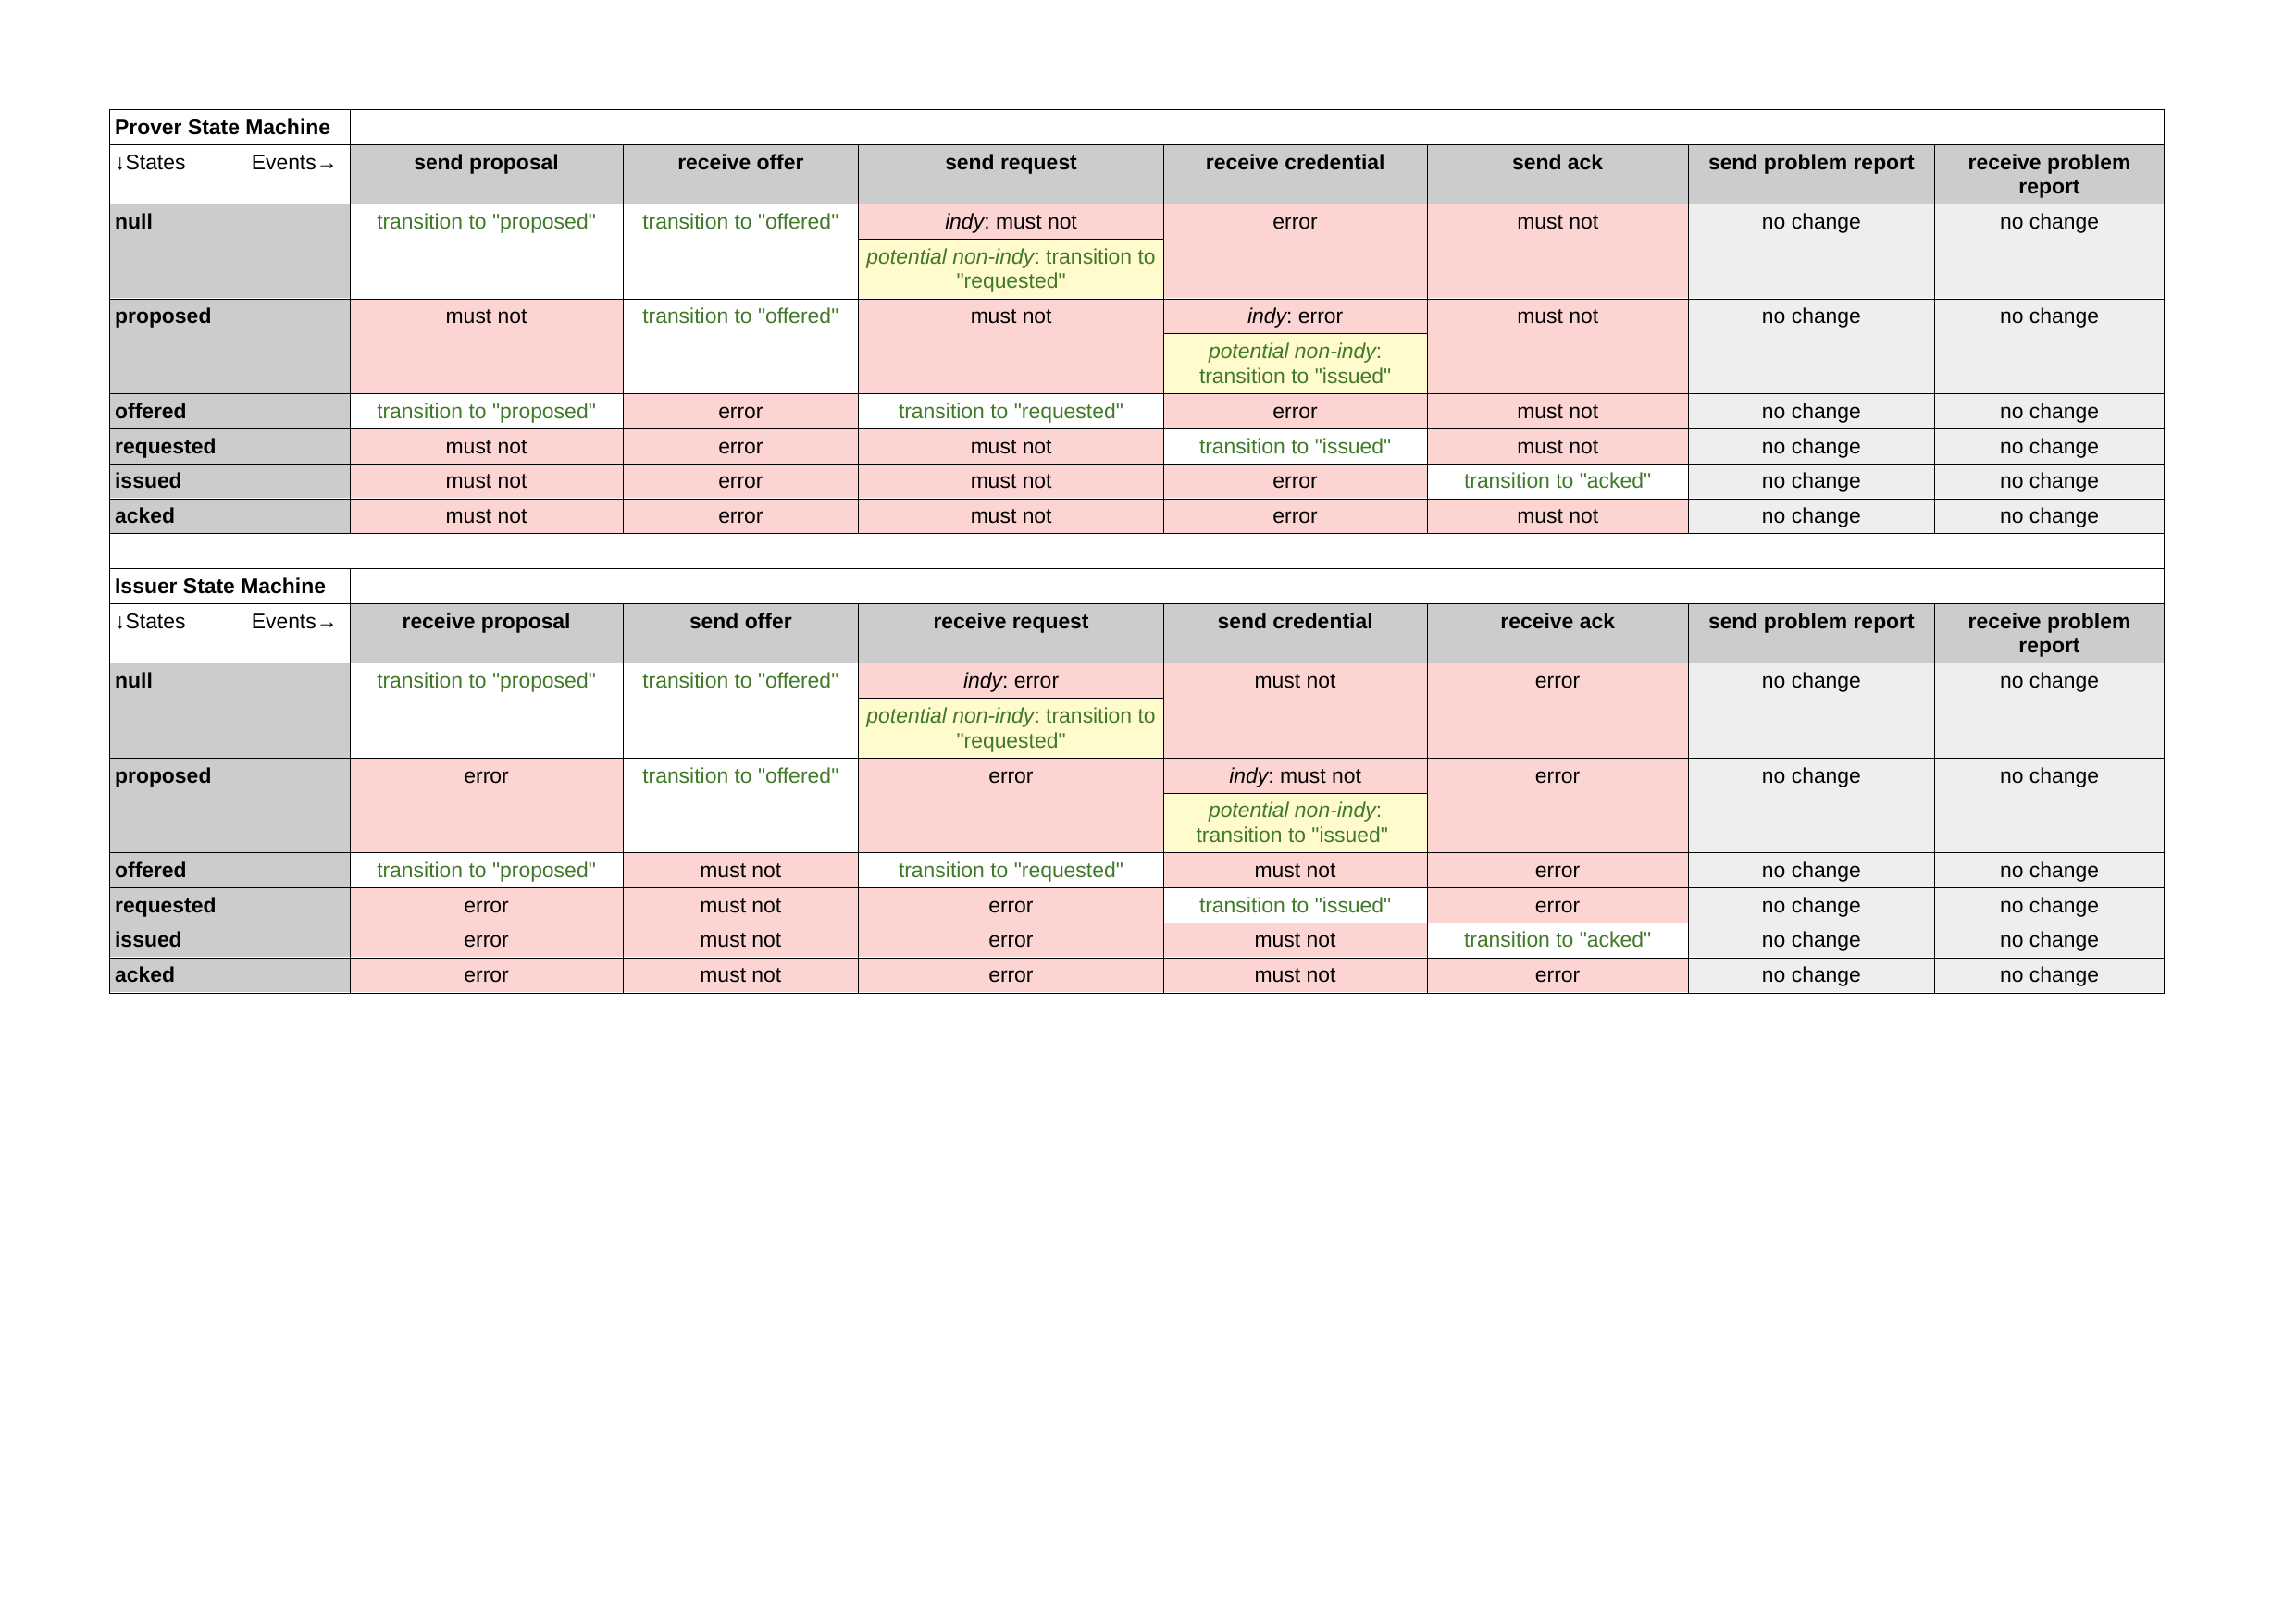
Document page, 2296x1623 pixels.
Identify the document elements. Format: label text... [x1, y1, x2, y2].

table_cell [1934, 534, 2164, 568]
table_cell no change [1689, 923, 1934, 957]
table_header [859, 110, 1163, 144]
table_cell requested [110, 888, 350, 923]
table_cell issued [110, 923, 350, 957]
table_cell error [351, 888, 623, 923]
table_cell [351, 569, 623, 603]
table_cell error [624, 429, 858, 464]
table_cell error [1428, 888, 1688, 923]
table_cell no change [1689, 663, 1934, 758]
table_cell must not [624, 853, 858, 887]
table_cell no change [1935, 923, 2164, 957]
table_cell no change [1935, 959, 2164, 992]
table_cell transition to "acked" [1428, 465, 1688, 498]
table_cell receive ack [1428, 604, 1688, 663]
table_cell must not [1428, 500, 1688, 533]
table_cell transition to "requested" [859, 394, 1163, 428]
table_cell [859, 569, 1163, 603]
table_cell transition to "offered" [624, 300, 858, 393]
table_cell ↓States Events→ [110, 145, 350, 204]
table_header [1688, 110, 1934, 144]
table_cell error [1164, 465, 1427, 498]
table_cell [1688, 534, 1934, 568]
table_cell [1934, 569, 2164, 603]
table_cell indy: error [1164, 300, 1427, 333]
table_cell no change [1935, 663, 2164, 758]
table_cell must not [1428, 204, 1688, 298]
table_cell error [351, 923, 623, 957]
table_cell must not [859, 500, 1163, 533]
table_cell transition to "issued" [1164, 888, 1427, 923]
table_cell transition to "issued" [1164, 429, 1427, 464]
table_cell error [1164, 204, 1427, 298]
table_cell must not [1164, 663, 1427, 758]
table_cell offered [110, 394, 350, 428]
table_cell no change [1689, 759, 1934, 852]
table_header Prover State Machine [110, 110, 350, 144]
table_cell must not [1164, 959, 1427, 992]
table_cell must not [1428, 429, 1688, 464]
table_cell error [624, 394, 858, 428]
table_cell transition to "proposed" [351, 204, 623, 298]
table_cell issued [110, 465, 350, 498]
table_cell must not [859, 465, 1163, 498]
table_cell indy: must not [1164, 759, 1427, 793]
table_header [623, 110, 858, 144]
table_cell no change [1935, 300, 2164, 393]
table_cell error [1164, 500, 1427, 533]
table_cell must not [1428, 394, 1688, 428]
table_cell potential non-indy: transition to "issued" [1164, 794, 1427, 852]
table_cell must not [351, 429, 623, 464]
table_cell no change [1935, 853, 2164, 887]
table_cell [623, 534, 858, 568]
table_cell null [110, 204, 350, 298]
table_cell receive proposal [351, 604, 623, 663]
table_cell must not [351, 500, 623, 533]
table_cell no change [1935, 500, 2164, 533]
table_header [351, 110, 623, 144]
table_cell [1163, 534, 1427, 568]
table_cell error [351, 959, 623, 992]
table_cell no change [1689, 394, 1934, 428]
table_cell must not [351, 465, 623, 498]
table_cell send problem report [1689, 604, 1934, 663]
table_cell error [351, 759, 623, 852]
table_header [1163, 110, 1427, 144]
table_cell potential non-indy: transition to "issued" [1164, 334, 1427, 393]
table_cell no change [1689, 465, 1934, 498]
table_cell error [859, 888, 1163, 923]
table_cell no change [1689, 204, 1934, 298]
table_cell no change [1935, 465, 2164, 498]
table_cell potential non-indy: transition to "requested" [859, 240, 1163, 298]
table_cell [110, 534, 350, 568]
table_cell must not [1164, 923, 1427, 957]
table_cell receive problem report [1935, 145, 2164, 204]
table_cell must not [624, 888, 858, 923]
table_cell transition to "offered" [624, 204, 858, 298]
table_cell offered [110, 853, 350, 887]
table_cell indy: error [859, 663, 1163, 698]
table_cell [1427, 569, 1688, 603]
table_cell send proposal [351, 145, 623, 204]
table_cell null [110, 663, 350, 758]
table_cell error [624, 500, 858, 533]
table_cell receive problem report [1935, 604, 2164, 663]
table_cell send offer [624, 604, 858, 663]
table_cell no change [1689, 888, 1934, 923]
table_cell no change [1689, 959, 1934, 992]
table_cell proposed [110, 759, 350, 852]
table_cell error [859, 959, 1163, 992]
table_cell [623, 569, 858, 603]
table_cell send ack [1428, 145, 1688, 204]
table_cell send problem report [1689, 145, 1934, 204]
table_cell transition to "proposed" [351, 394, 623, 428]
table_cell [1688, 569, 1934, 603]
table_cell must not [1428, 300, 1688, 393]
table_cell receive offer [624, 145, 858, 204]
table_cell [1427, 534, 1688, 568]
table_cell transition to "proposed" [351, 853, 623, 887]
table_cell Issuer State Machine [110, 569, 350, 603]
table_cell no change [1935, 429, 2164, 464]
table_cell acked [110, 959, 350, 992]
table_cell no change [1689, 500, 1934, 533]
table_cell must not [624, 923, 858, 957]
table_cell error [1428, 663, 1688, 758]
table_cell ↓States Events→ [110, 604, 350, 663]
table_cell no change [1935, 759, 2164, 852]
table_cell acked [110, 500, 350, 533]
table_cell no change [1689, 853, 1934, 887]
table_cell [1163, 569, 1427, 603]
table_cell send request [859, 145, 1163, 204]
table_cell transition to "offered" [624, 663, 858, 758]
table_cell must not [624, 959, 858, 992]
table_cell [859, 534, 1163, 568]
table_cell receive credential [1164, 145, 1427, 204]
table_cell potential non-indy: transition to "requested" [859, 699, 1163, 758]
table_cell transition to "acked" [1428, 923, 1688, 957]
table_cell no change [1935, 204, 2164, 298]
table_cell proposed [110, 300, 350, 393]
table_cell transition to "offered" [624, 759, 858, 852]
table_cell transition to "proposed" [351, 663, 623, 758]
table_cell [350, 534, 623, 568]
table_cell requested [110, 429, 350, 464]
table_cell no change [1935, 394, 2164, 428]
table_cell must not [859, 300, 1163, 393]
table_cell error [859, 759, 1163, 852]
table_cell error [1428, 853, 1688, 887]
table_cell transition to "requested" [859, 853, 1163, 887]
table_header [1427, 110, 1688, 144]
table_cell send credential [1164, 604, 1427, 663]
table_cell receive request [859, 604, 1163, 663]
table_cell error [624, 465, 858, 498]
table_cell error [1164, 394, 1427, 428]
table_cell no change [1935, 888, 2164, 923]
table_cell error [859, 923, 1163, 957]
table_cell no change [1689, 429, 1934, 464]
table_cell error [1428, 759, 1688, 852]
table_cell indy: must not [859, 204, 1163, 239]
table_header [1934, 110, 2164, 144]
table_cell must not [859, 429, 1163, 464]
table_cell must not [1164, 853, 1427, 887]
table_cell error [1428, 959, 1688, 992]
table_cell no change [1689, 300, 1934, 393]
table_cell must not [351, 300, 623, 393]
